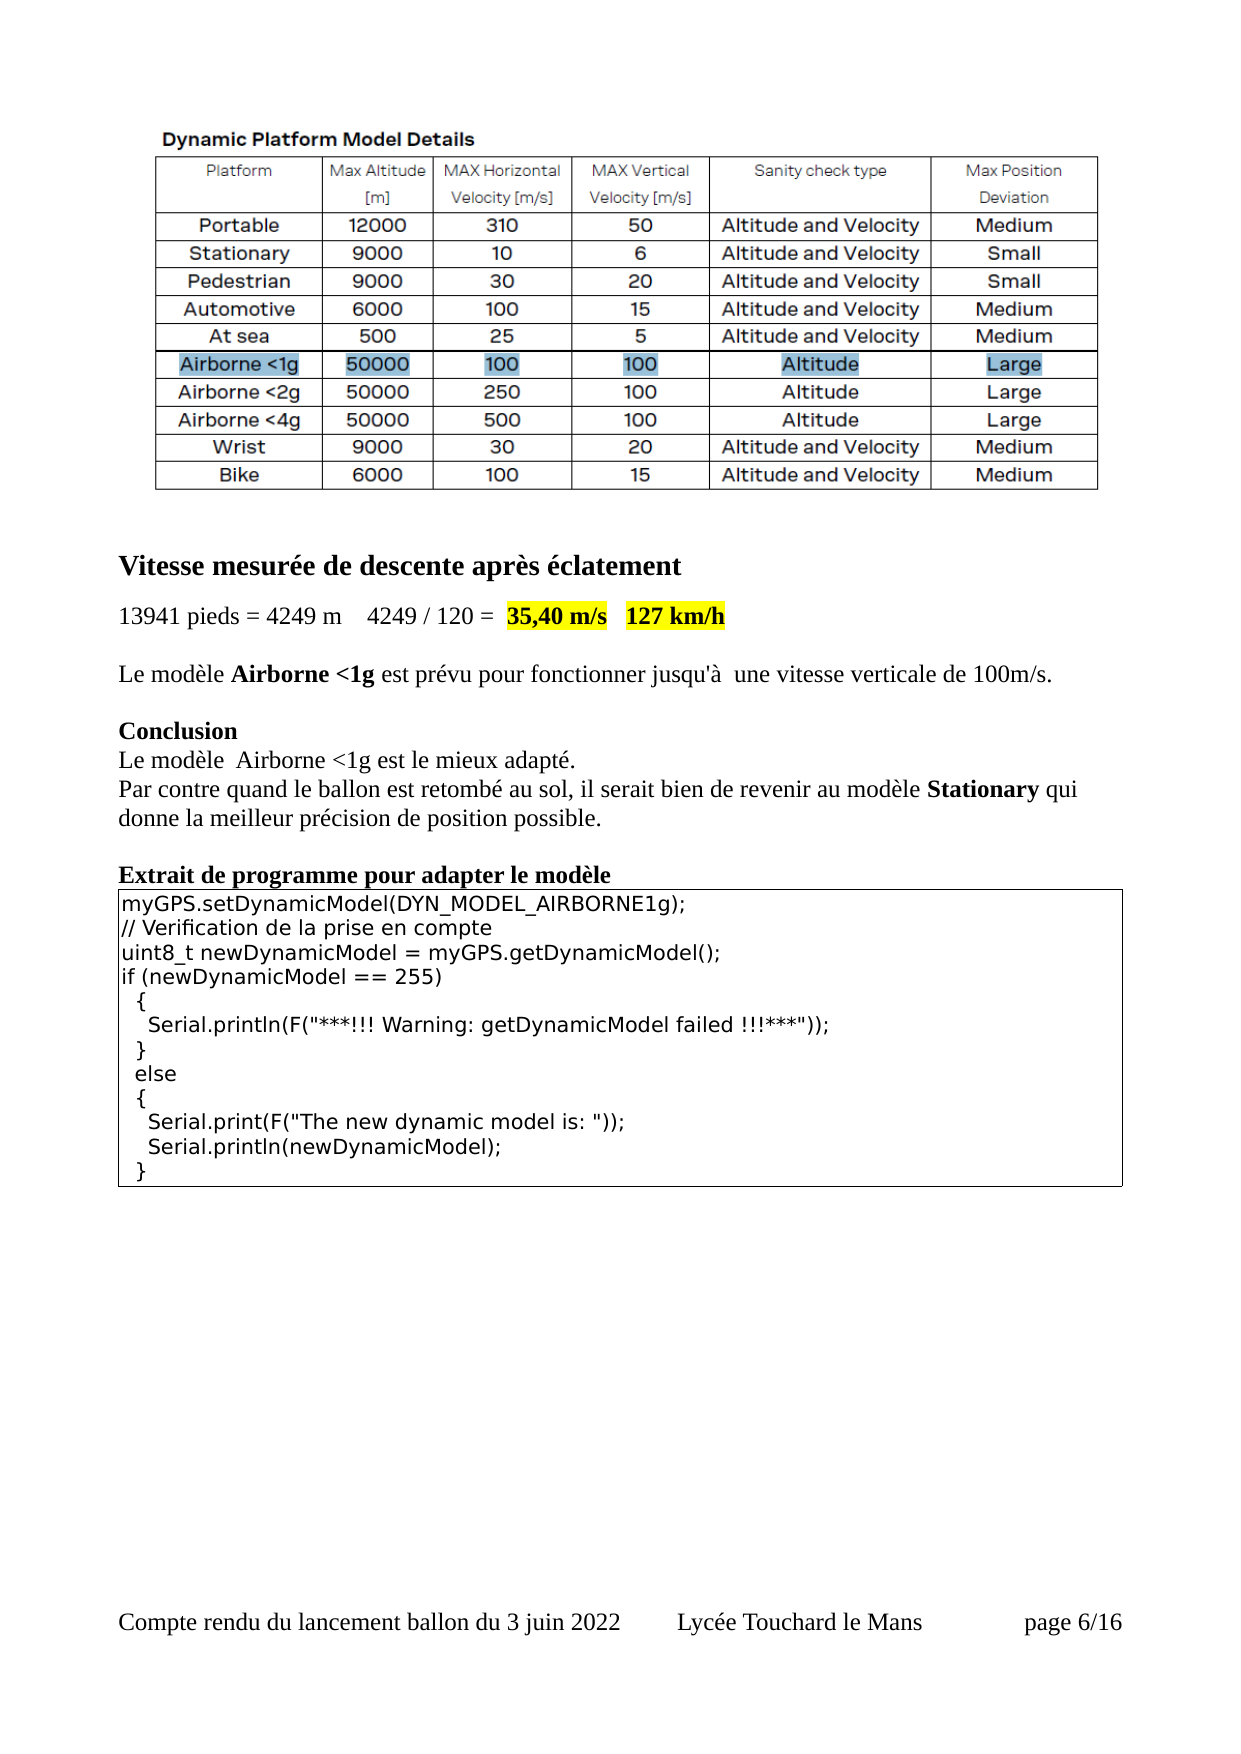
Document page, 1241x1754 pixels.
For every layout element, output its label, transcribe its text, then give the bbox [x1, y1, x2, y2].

picture [118, 118, 1123, 497]
text 13941 pieds = 4249 m 4249 / 120 = 35,40 m/s 127 km/h [118, 601, 1122, 630]
text } [119, 1034, 1122, 1059]
text Le modèle Airborne <1g est le mieux adapté. [118, 745, 1122, 774]
text Serial.print(F("The new dynamic model is: ")); [119, 1107, 1122, 1132]
text Serial.println(newDynamicModel); [119, 1132, 1122, 1156]
text Extrait de programme pour adapter le modèle [118, 860, 1122, 889]
text else [119, 1059, 1122, 1083]
text Serial.println(F("***!!! Warning: getDynamicModel failed !!!***")); [119, 1010, 1122, 1034]
text // Verification de la prise en compte [119, 913, 1122, 937]
text myGPS.setDynamicModel(DYN_MODEL_AIRBORNE1g); [119, 890, 1122, 913]
text { [119, 1083, 1122, 1107]
text Par contre quand le ballon est retombé au sol, il serait bien de revenir au modèle Stationary qui donne la meilleur précision de position possible. [118, 774, 1122, 831]
text Conclusion [118, 716, 1122, 745]
text uint8_t newDynamicModel = myGPS.getDynamicModel(); [119, 937, 1122, 962]
text Vitesse mesurée de descente après éclatement [118, 548, 1122, 582]
text } [119, 1156, 1122, 1186]
text if (newDynamicModel == 255) [119, 962, 1122, 986]
text { [119, 986, 1122, 1010]
text Le modèle Airborne <1g est prévu pour fonctionner jusqu'à une vitesse verticale de 100m/s. [118, 659, 1122, 688]
